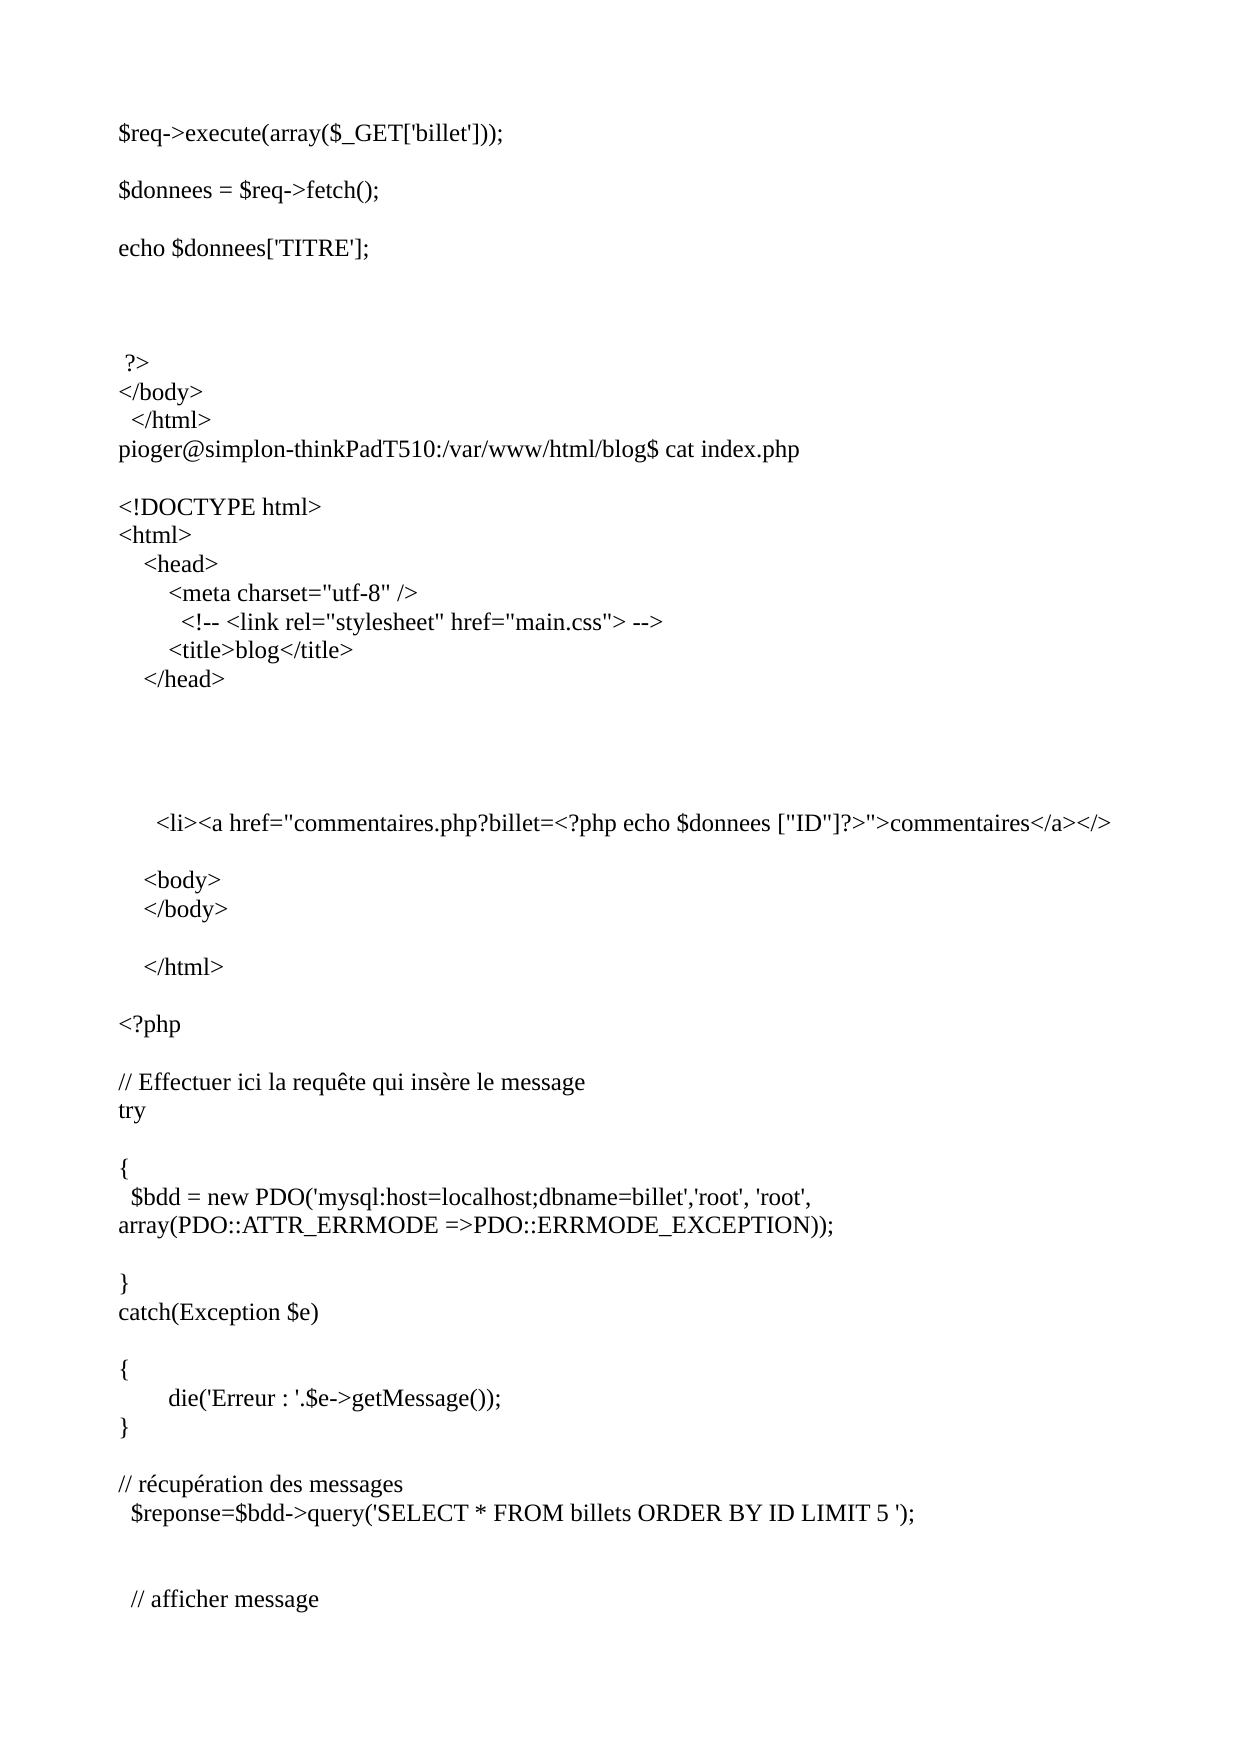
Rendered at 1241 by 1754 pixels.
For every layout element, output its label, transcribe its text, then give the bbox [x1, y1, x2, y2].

text </head> [118, 664, 1122, 693]
text try [118, 1096, 1122, 1124]
text echo $donnees['TITRE']; [118, 233, 1122, 262]
text <meta charset="utf-8" /> [118, 578, 1122, 607]
text </html> [118, 952, 1122, 981]
text $donnees = $req->fetch(); [118, 176, 1122, 204]
text ?> [118, 348, 1122, 377]
text <html> [118, 521, 1122, 549]
text <li><a href="commentaires.php?billet=<?php echo $donnees ["ID"]?>">commentaires</a></> [118, 808, 1122, 837]
text } [118, 1268, 1122, 1297]
text die('Erreur : '.$e->getMessage()); [118, 1383, 1122, 1412]
text // récupération des messages [118, 1469, 1122, 1498]
text <body> [118, 866, 1122, 894]
text </body> [118, 377, 1122, 406]
text { [118, 1153, 1122, 1182]
text $reponse=$bdd->query('SELECT * FROM billets ORDER BY ID LIMIT 5 '); [118, 1498, 1122, 1527]
text // Effectuer ici la requête qui insère le message [118, 1067, 1122, 1096]
text } [118, 1412, 1122, 1441]
text </html> [118, 406, 1122, 434]
text <!DOCTYPE html> [118, 492, 1122, 521]
text <!-- <link rel="stylesheet" href="main.css"> --> [118, 607, 1122, 636]
text $bdd = new PDO('mysql:host=localhost;dbname=billet','root', 'root', array(PDO::ATTR_ERRMODE =>PDO::ERRMODE_EXCEPTION)); [118, 1182, 1122, 1239]
text </body> [118, 894, 1122, 923]
text pioger@simplon-thinkPadT510:/var/www/html/blog$ cat index.php [118, 434, 1122, 463]
text catch(Exception $e) [118, 1297, 1122, 1326]
text $req->execute(array($_GET['billet'])); [118, 118, 1122, 147]
text <?php [118, 1009, 1122, 1038]
text <title>blog</title> [118, 636, 1122, 664]
text { [118, 1354, 1122, 1383]
text <head> [118, 549, 1122, 578]
text // afficher message [118, 1584, 1122, 1613]
